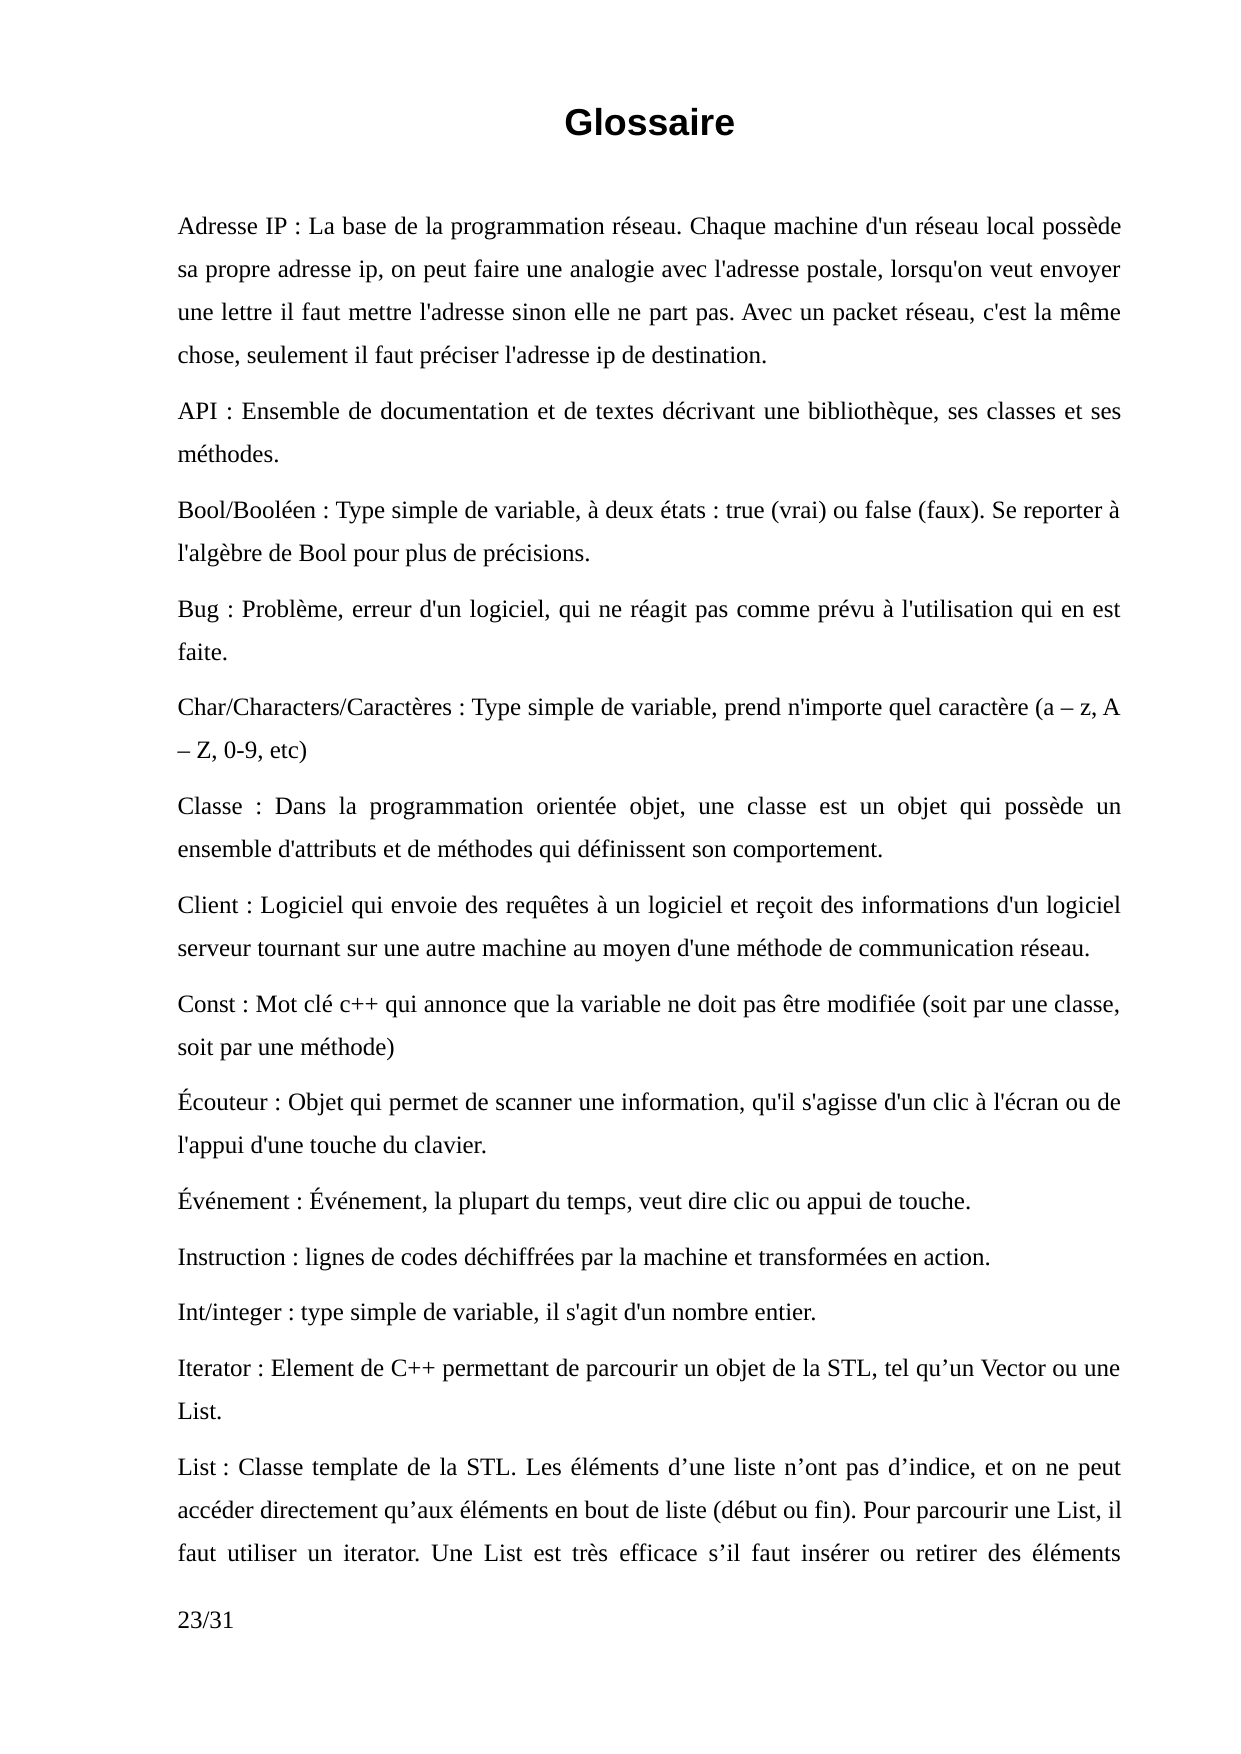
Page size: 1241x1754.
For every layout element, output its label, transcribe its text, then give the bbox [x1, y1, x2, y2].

text Bug : Problème, erreur d'un logiciel, qui ne réagit pas comme prévu à l'utilisation qui en est faite. [177, 594, 1122, 666]
text Iterator : Element de C++ permettant de parcourir un objet de la STL, tel qu’un Vector ou une List. [177, 1353, 1122, 1425]
text Int/integer : type simple de variable, il s'agit d'un nombre entier. [177, 1297, 1122, 1326]
text Événement : Événement, la plupart du temps, veut dire clic ou appui de touche. [177, 1186, 1122, 1215]
text Char/Characters/Caractères : Type simple de variable, prend n'importe quel caractère (a – z, A – Z, 0-9, etc) [177, 692, 1122, 764]
text Client : Logiciel qui envoie des requêtes à un logiciel et reçoit des informations d'un logiciel serveur tournant sur une autre machine au moyen d'une méthode de communication réseau. [177, 890, 1122, 962]
text List : Classe template de la STL. Les éléments d’une liste n’ont pas d’indice, et on ne peut accéder directement qu’aux éléments en bout de liste (début ou fin). Pour parcourir une List, il faut utiliser un iterator. Une List est très efficace s’il faut insérer ou retirer des éléments [177, 1452, 1122, 1567]
text Instruction : lignes de codes déchiffrées par la machine et transformées en action. [177, 1242, 1122, 1271]
text Écouteur : Objet qui permet de scanner une information, qu'il s'agisse d'un clic à l'écran ou de l'appui d'une touche du clavier. [177, 1087, 1122, 1159]
text Bool/Booléen : Type simple de variable, à deux états : true (vrai) ou false (faux). Se reporter à l'algèbre de Bool pour plus de précisions. [177, 495, 1122, 567]
text API : Ensemble de documentation et de textes décrivant une bibliothèque, ses classes et ses méthodes. [177, 396, 1122, 468]
text Classe : Dans la programmation orientée objet, une classe est un objet qui possède un ensemble d'attributs et de méthodes qui définissent son comportement. [177, 791, 1122, 863]
text Adresse IP : La base de la programmation réseau. Chaque machine d'un réseau local possède sa propre adresse ip, on peut faire une analogie avec l'adresse postale, lorsqu'on veut envoyer une lettre il faut mettre l'adresse sinon elle ne part pas. Avec un packet réseau, c'est la même chose, seulement il faut préciser l'adresse ip de destination. [177, 211, 1122, 369]
text Const : Mot clé c++ qui annonce que la variable ne doit pas être modifiée (soit par une classe, soit par une méthode) [177, 989, 1122, 1061]
subtitle Glossaire [177, 100, 1122, 143]
